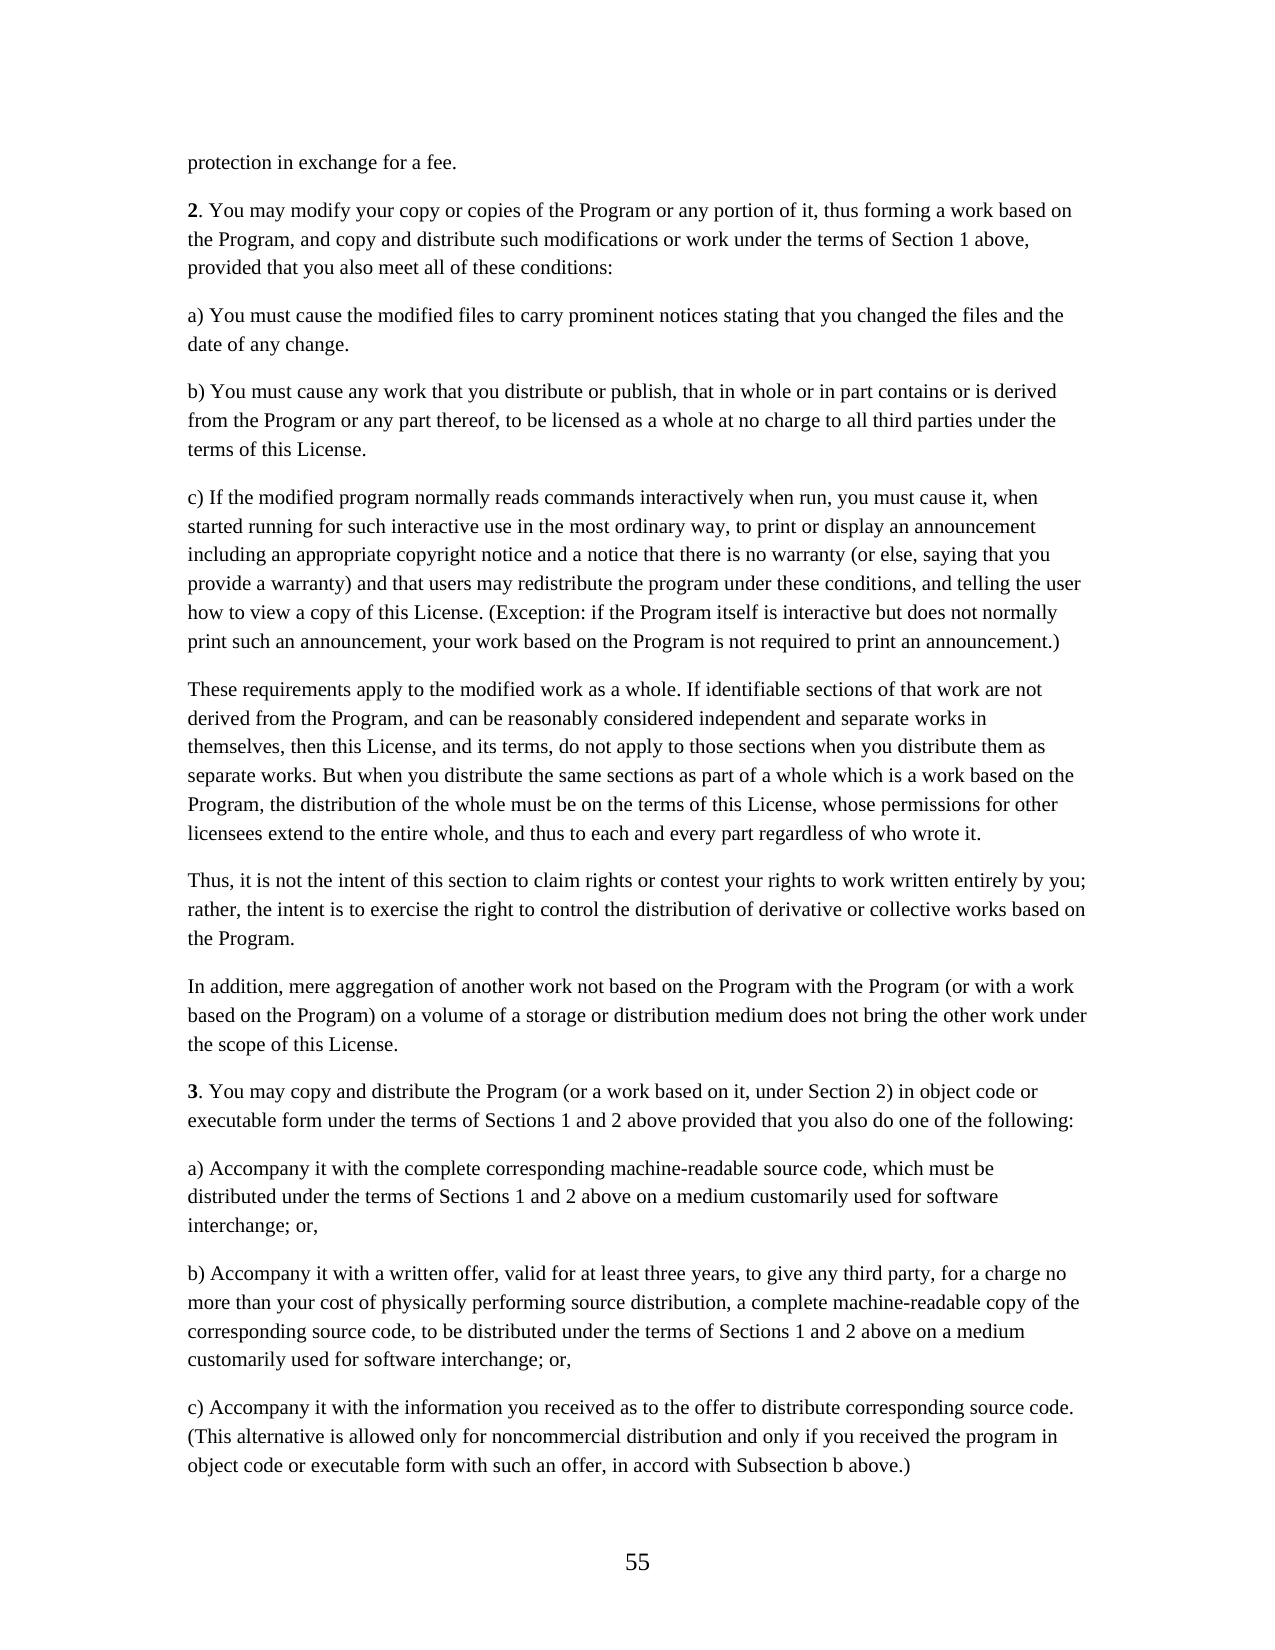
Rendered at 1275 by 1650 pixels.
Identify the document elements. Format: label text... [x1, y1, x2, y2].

text 2. You may modify your copy or copies of the Program or any portion of it, thus forming a work based on the Program, and copy and distribute such modifications or work under the terms of Section 1 above, provided that you also meet all of these conditions: [187, 198, 1087, 279]
text c) If the modified program normally reads commands interactively when run, you must cause it, when started running for such interactive use in the most ordinary way, to print or display an announcement including an appropriate copyright notice and a notice that there is no warranty (or else, saying that you provide a warranty) and that users may redistribute the program under these conditions, and telling the user how to view a copy of this License. (Exception: if the Program itself is interactive but does not normally print such an announcement, your work based on the Program is not required to print an announcement.) [187, 485, 1087, 653]
text Thus, it is not the intent of this section to claim rights or contest your rights to work written entirely by you; rather, the intent is to exercise the right to control the distribution of derivative or collective works based on the Program. [187, 868, 1087, 950]
text 3. You may copy and distribute the Program (or a work based on it, under Section 2) in object code or executable form under the terms of Sections 1 and 2 above provided that you also do one of the following: [187, 1079, 1087, 1132]
text b) You must cause any work that you distribute or publish, that in whole or in part contains or is derived from the Program or any part thereof, to be licensed as a whole at no charge to all third parties under the terms of this License. [187, 379, 1087, 461]
text a) Accompany it with the complete corresponding machine-readable source code, which must be distributed under the terms of Sections 1 and 2 above on a medium customarily used for software interchange; or, [187, 1156, 1087, 1237]
text a) You must cause the modified files to carry prominent notices stating that you changed the files and the date of any change. [187, 303, 1087, 356]
text These requirements apply to the modified work as a whole. If identifiable sections of that work are not derived from the Program, and can be reasonably considered independent and separate works in themselves, then this License, and its terms, do not apply to those sections when you distribute them as separate works. But when you distribute the same sections as part of a whole which is a work based on the Program, the distribution of the whole must be on the terms of this License, whose permissions for other licensees extend to the entire whole, and thus to each and every part regardless of who wrote it. [187, 677, 1087, 845]
text c) Accompany it with the information you received as to the offer to distribute corresponding source code. (This alternative is allowed only for noncommercial distribution and only if you received the program in object code or executable form with such an offer, in accord with Subsection b above.) [187, 1395, 1087, 1477]
text In addition, mere aggregation of another work not based on the Program with the Program (or with a work based on the Program) on a volume of a storage or distribution medium does not bring the other work under the scope of this License. [187, 974, 1087, 1056]
text b) Accompany it with a written offer, valid for at least three years, to give any third party, for a charge no more than your cost of physically performing source distribution, a complete machine-readable copy of the corresponding source code, to be distributed under the terms of Sections 1 and 2 above on a medium customarily used for software interchange; or, [187, 1261, 1087, 1371]
text protection in exchange for a fee. [187, 150, 1087, 174]
